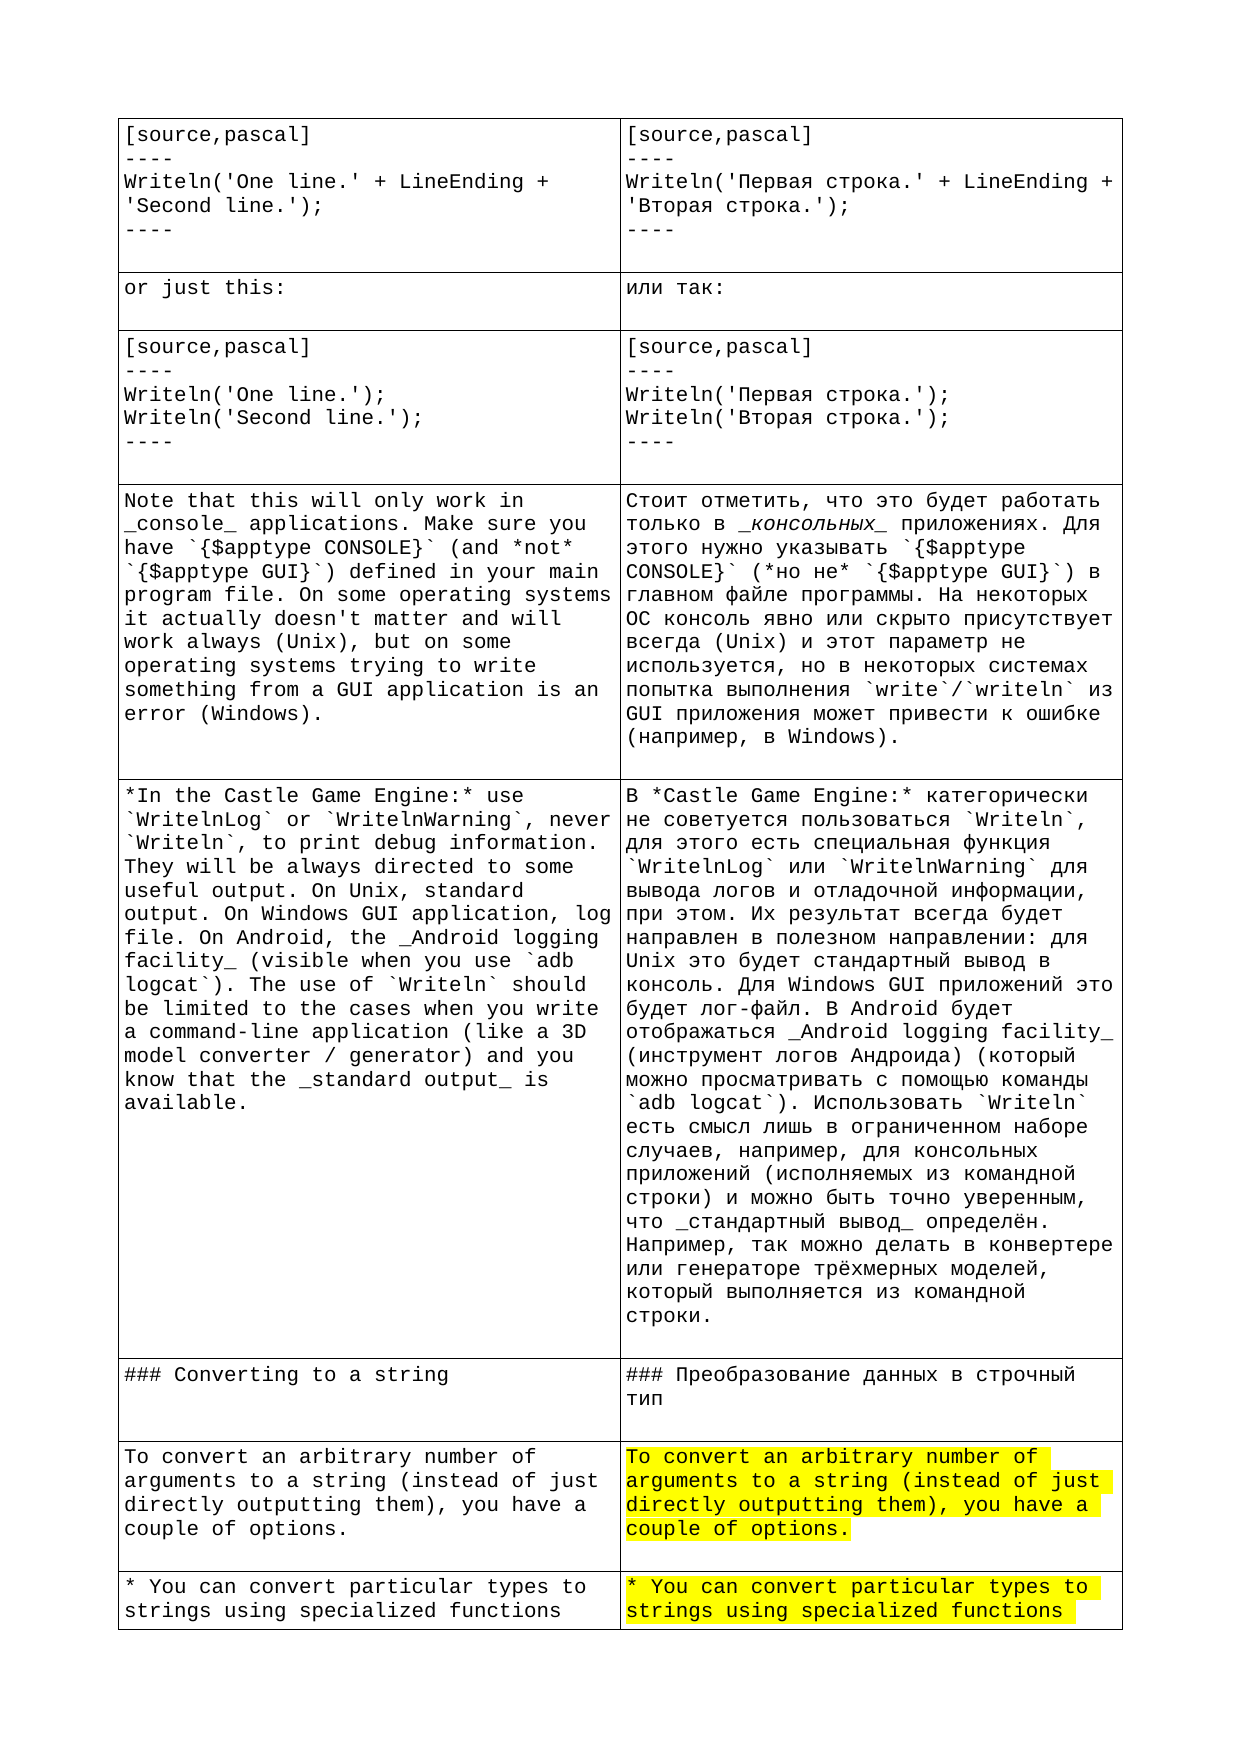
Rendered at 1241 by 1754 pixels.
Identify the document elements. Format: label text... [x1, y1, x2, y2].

table_cell *In the Castle Game Engine:* use `WritelnLog` or `WritelnWarning`, never `Writeln`, to print debug information. They will be always directed to some useful output. On Unix, standard output. On Windows GUI application, log file. On Android, the _Android logging facility_ (visible when you use `adb logcat`). The use of `Writeln` should be limited to the cases when you write a command-line application (like a 3D model converter / generator) and you know that the _standard output_ is available. [119, 780, 620, 1358]
table_cell Стоит отметить, что это будет работать только в _консольных_ приложениях. Для этого нужно указывать `{$apptype CONSOLE}` (*но не* `{$apptype GUI}`) в главном файле программы. На некоторых ОС консоль явно или скрыто присутствует всегда (Unix) и этот параметр не используется, но в некоторых системах попытка выполнения `write`/`writeln` из GUI приложения может привести к ошибке (например, в Windows). [621, 485, 1122, 779]
table_cell To convert an arbitrary number of arguments to a string (instead of just directly outputting them), you have a couple of options. [621, 1442, 1122, 1571]
table_cell * You can convert particular types to strings using specialized functions [621, 1572, 1122, 1629]
table_cell [source,pascal] ---- Writeln('Первая строка.'); Writeln('Вторая строка.'); ---- [621, 331, 1122, 484]
table_cell ### Converting to a string [119, 1359, 620, 1441]
table_cell * You can convert particular types to strings using specialized functions [119, 1572, 620, 1629]
table_cell ### Преобразование данных в строчный тип [621, 1359, 1122, 1441]
table_cell или так: [621, 273, 1122, 330]
table_cell To convert an arbitrary number of arguments to a string (instead of just directly outputting them), you have a couple of options. [119, 1442, 620, 1571]
table_cell [source,pascal] ---- Writeln('Первая строка.' + LineEnding + 'Вторая строка.'); ---- [621, 119, 1122, 272]
table_cell or just this: [119, 273, 620, 330]
table_cell [source,pascal] ---- Writeln('One line.' + LineEnding + 'Second line.'); ---- [119, 119, 620, 272]
table_cell Note that this will only work in _console_ applications. Make sure you have `{$apptype CONSOLE}` (and *not* `{$apptype GUI}`) defined in your main program file. On some operating systems it actually doesn't matter and will work always (Unix), but on some operating systems trying to write something from a GUI application is an error (Windows). [119, 485, 620, 779]
table_cell В *Castle Game Engine:* категорически не советуется пользоваться `Writeln`, для этого есть специальная функция `WritelnLog` или `WritelnWarning` для вывода логов и отладочной информации, при этом. Их результат всегда будет направлен в полезном направлении: для Unix это будет стандартный вывод в консоль. Для Windows GUI приложений это будет лог-файл. В Android будет отображаться _Android logging facility_ (инструмент логов Андроида) (который можно просматривать с помощью команды `adb logcat`). Использовать `Writeln` есть смысл лишь в ограниченном наборе случаев, например, для консольных приложений (исполняемых из командной строки) и можно быть точно уверенным, что _стандартный вывод_ определён. Например, так можно делать в конвертере или генераторе трёхмерных моделей, который выполняется из командной строки. [621, 780, 1122, 1358]
table_cell [source,pascal] ---- Writeln('One line.'); Writeln('Second line.'); ---- [119, 331, 620, 484]
